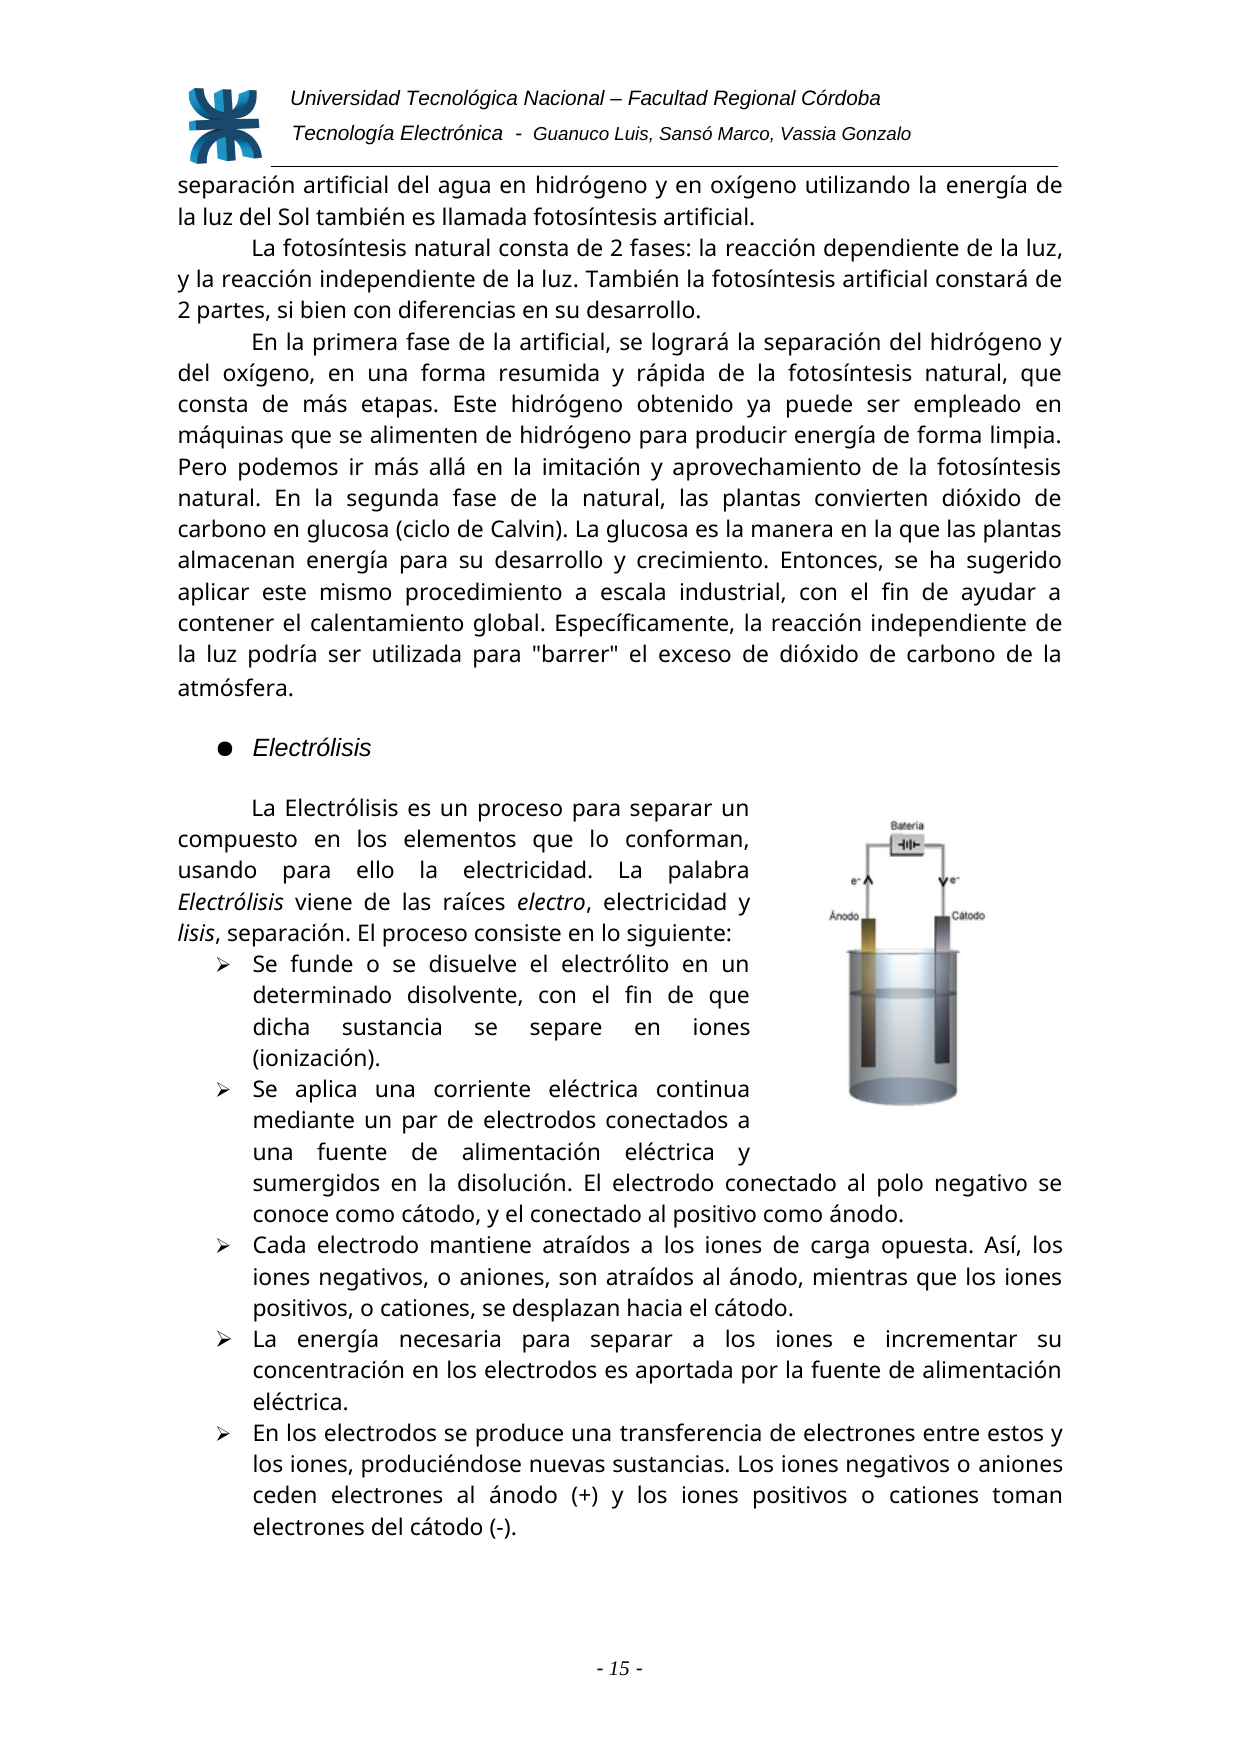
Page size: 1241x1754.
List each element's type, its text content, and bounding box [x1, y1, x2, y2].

text separación artificial del agua en hidrógeno y en oxígeno utilizando la energía de la luz del Sol también es llamada fotosíntesis artificial. [177, 169, 1063, 232]
list Cada electrodo mantiene atraídos a los iones de carga opuesta. Así, los iones negativos, o aniones, son atraídos al ánodo, mientras que los iones positivos, o cationes, se desplazan hacia el cátodo. [215, 1229, 1063, 1323]
list Se aplica una corriente eléctrica continua mediante un par de electrodos conectados a una fuente de alimentación eléctrica y sumergidos en la disolución. El electrodo conectado al polo negativo se conoce como cátodo, y el conectado al positivo como ánodo. [215, 1073, 1063, 1229]
text La fotosíntesis natural consta de 2 fases: la reacción dependiente de la luz, y la reacción independiente de la luz. También la fotosíntesis artificial constará de 2 partes, si bien con diferencias en su desarrollo. [177, 232, 1063, 326]
list La energía necesaria para separar a los iones e incrementar su concentración en los electrodos es aportada por la fuente de alimentación eléctrica. [215, 1323, 1063, 1417]
text La Electrólisis es un proceso para separar un compuesto en los elementos que lo conforman, usando para ello la electricidad. La palabra Electrólisis viene de las raíces electro, electricidad y lisis, separación. El proceso consiste en lo siguiente: [177, 792, 1063, 1140]
list Se funde o se disuelve el electrólito en un determinado disolvente, con el fin de que dicha sustancia se separe en iones (ionización). [215, 948, 750, 1073]
picture [188, 88, 262, 164]
subtitle Electrólisis [215, 733, 1063, 761]
picture [766, 805, 1047, 1131]
list En los electrodos se produce una transferencia de electrones entre estos y los iones, produciéndose nuevas sustancias. Los iones negativos o aniones ceden electrones al ánodo (+) y los iones positivos o cationes toman electrones del cátodo (-). [215, 1417, 1063, 1542]
text En la primera fase de la artificial, se logrará la separación del hidrógeno y del oxígeno, en una forma resumida y rápida de la fotosíntesis natural, que consta de más etapas. Este hidrógeno obtenido ya puede ser empleado en máquinas que se alimenten de hidrógeno para producir energía de forma limpia. Pero podemos ir más allá en la imitación y aprovechamiento de la fotosíntesis natural. En la segunda fase de la natural, las plantas convierten dióxido de carbono en glucosa (ciclo de Calvin). La glucosa es la manera en la que las plantas almacenan energía para su desarrollo y crecimiento. Entonces, se ha sugerido aplicar este mismo procedimiento a escala industrial, con el fin de ayudar a contener el calentamiento global. Específicamente, la reacción independiente de la luz podría ser utilizada para "barrer" el exceso de dióxido de carbono de la atmósfera. [177, 326, 1063, 703]
